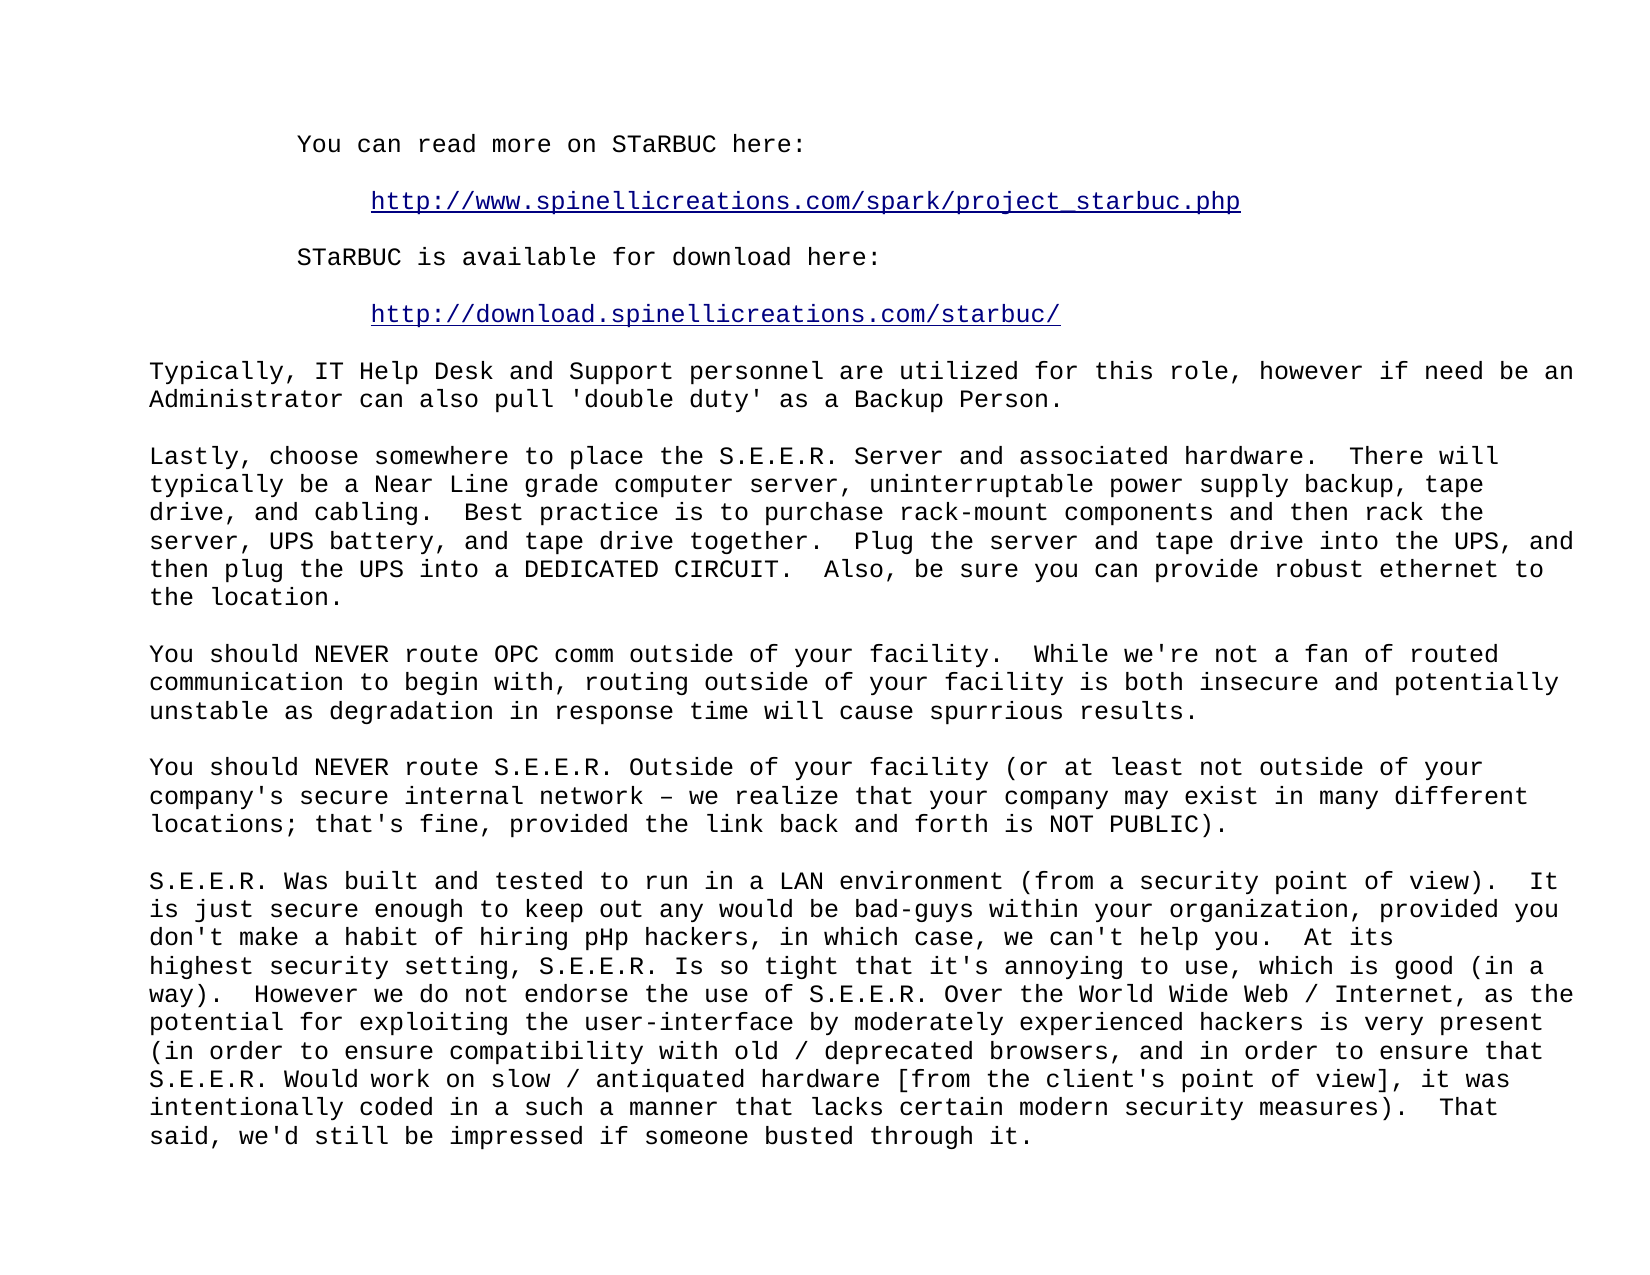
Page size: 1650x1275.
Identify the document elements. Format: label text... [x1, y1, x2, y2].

text Lastly, choose somewhere to place the S.E.E.R. Server and associated hardware. There will typically be a Near Line grade computer server, uninterruptable power supply backup, tape drive, and cabling. Best practice is to purchase rack-mount components and then rack the server, UPS battery, and tape drive together. Plug the server and tape drive into the UPS, and then plug the UPS into a DEDICATED CIRCUIT. Also, be sure you can provide robust ethernet to the location. [75, 443, 1575, 613]
text You should NEVER route S.E.E.R. Outside of your facility (or at least not outside of your company's secure internal network – we realize that your company may exist in many different locations; that's fine, provided the link back and forth is NOT PUBLIC). [75, 755, 1575, 840]
text S.E.E.R. Was built and tested to run in a LAN environment (from a security point of view). It is just secure enough to keep out any would be bad-guys within your organization, provided you don't make a habit of hiring pHp hackers, in which case, we can't help you. At its highest security setting, S.E.E.R. Is so tight that it's annoying to use, which is good (in a way). However we do not endorse the use of S.E.E.R. Over the World Wide Web / Internet, as the potential for exploiting the user-interface by moderately experienced hackers is very present (in order to ensure compatibility with old / deprecated browsers, and in order to ensure that S.E.E.R. Would work on slow / antiquated hardware [from the client's point of view], it was intentionally coded in a such a manner that lacks certain modern security measures). That said, we'd still be impressed if someone busted through it. [75, 868, 1575, 1152]
text You can read more on STaRBUC here: [75, 132, 1575, 160]
text Typically, IT Help Desk and Support personnel are utilized for this role, however if need be an Administrator can also pull 'double duty' as a Backup Person. [75, 358, 1575, 415]
text You should NEVER route OPC comm outside of your facility. While we're not a fan of routed communication to begin with, routing outside of your facility is both insecure and potentially unstable as degradation in response time will cause spurrious results. [75, 642, 1575, 727]
text http://www.spinellicreations.com/spark/project_starbuc.php [75, 188, 1575, 217]
text STaRBUC is available for download here: [75, 245, 1575, 273]
text http://download.spinellicreations.com/starbuc/ [75, 302, 1575, 330]
